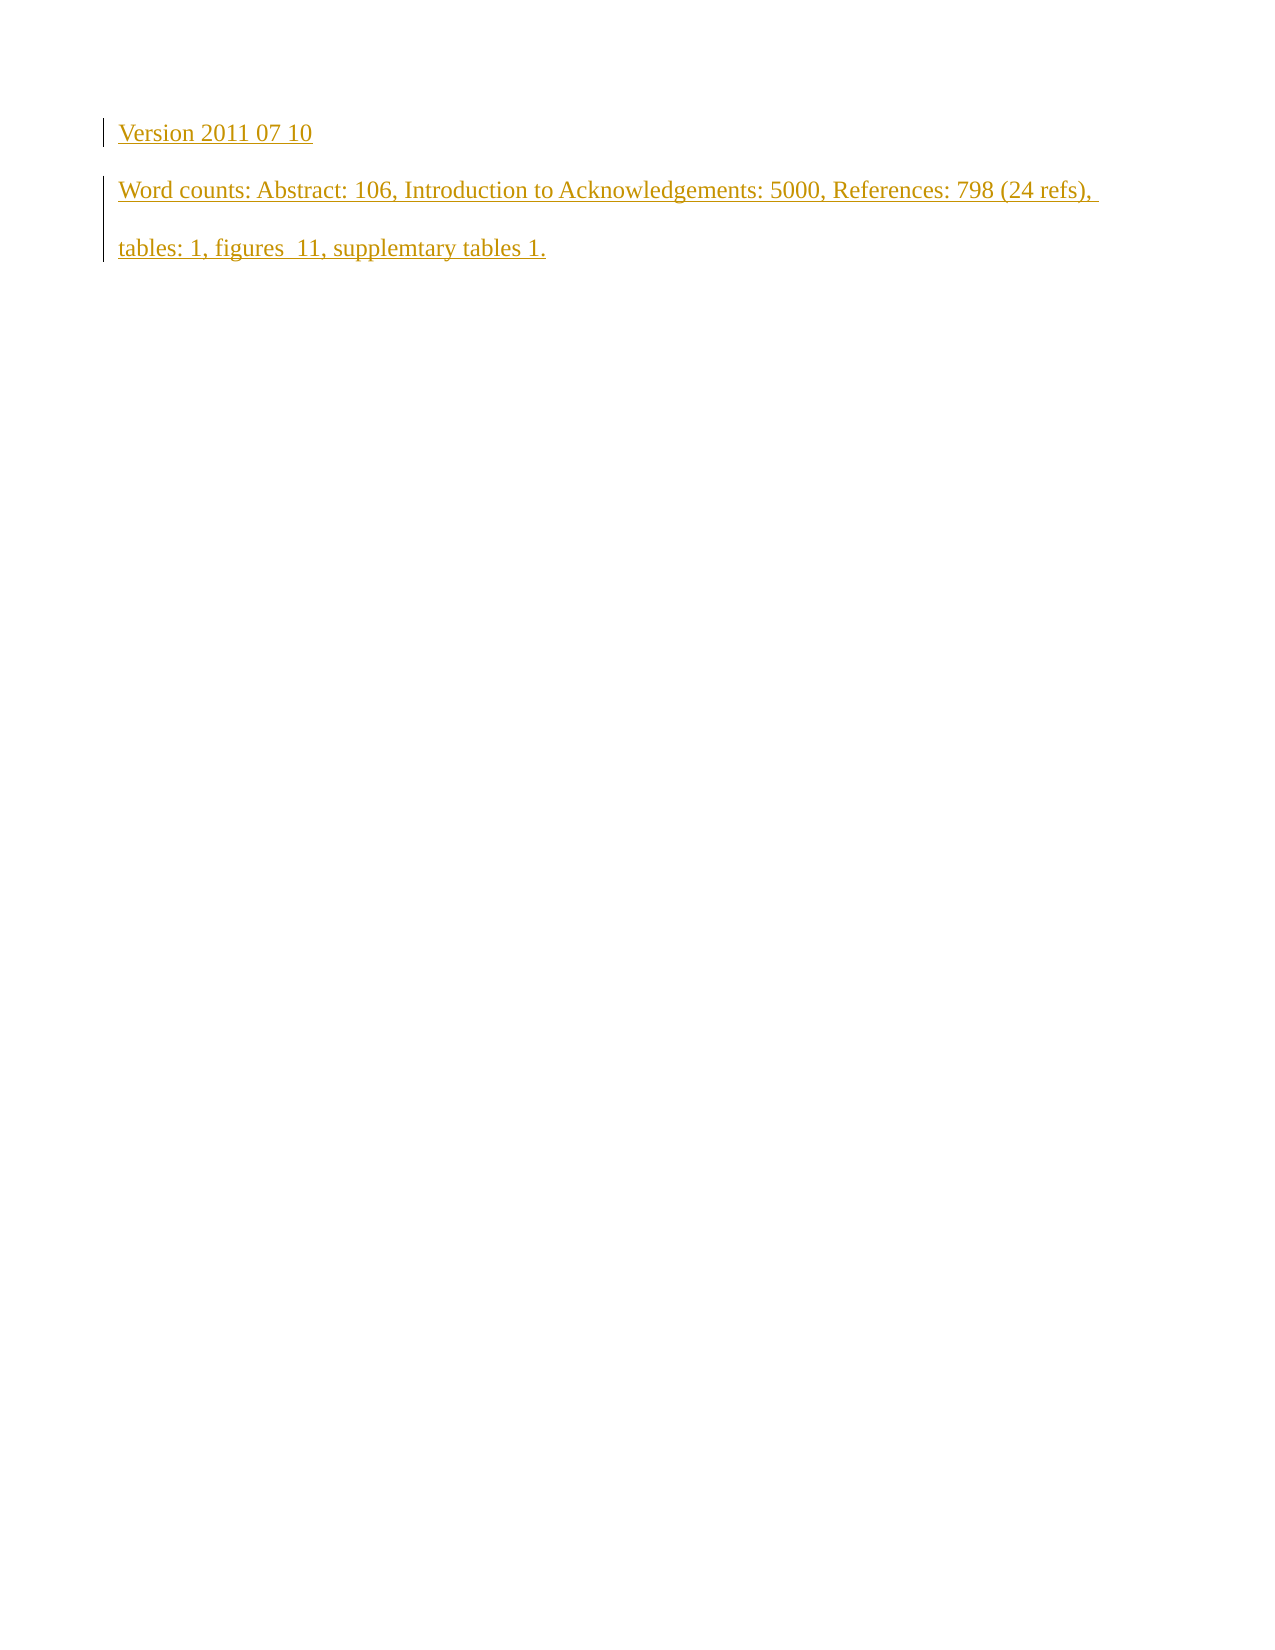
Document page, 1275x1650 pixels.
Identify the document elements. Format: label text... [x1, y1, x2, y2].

text Version 2011 07 10 [118, 118, 1157, 147]
text Word counts: Abstract: 106, Introduction to Acknowledgements: 5000, References: 798 (24 refs), tables: 1, figures 11, supplemtary tables 1. [118, 176, 1157, 262]
